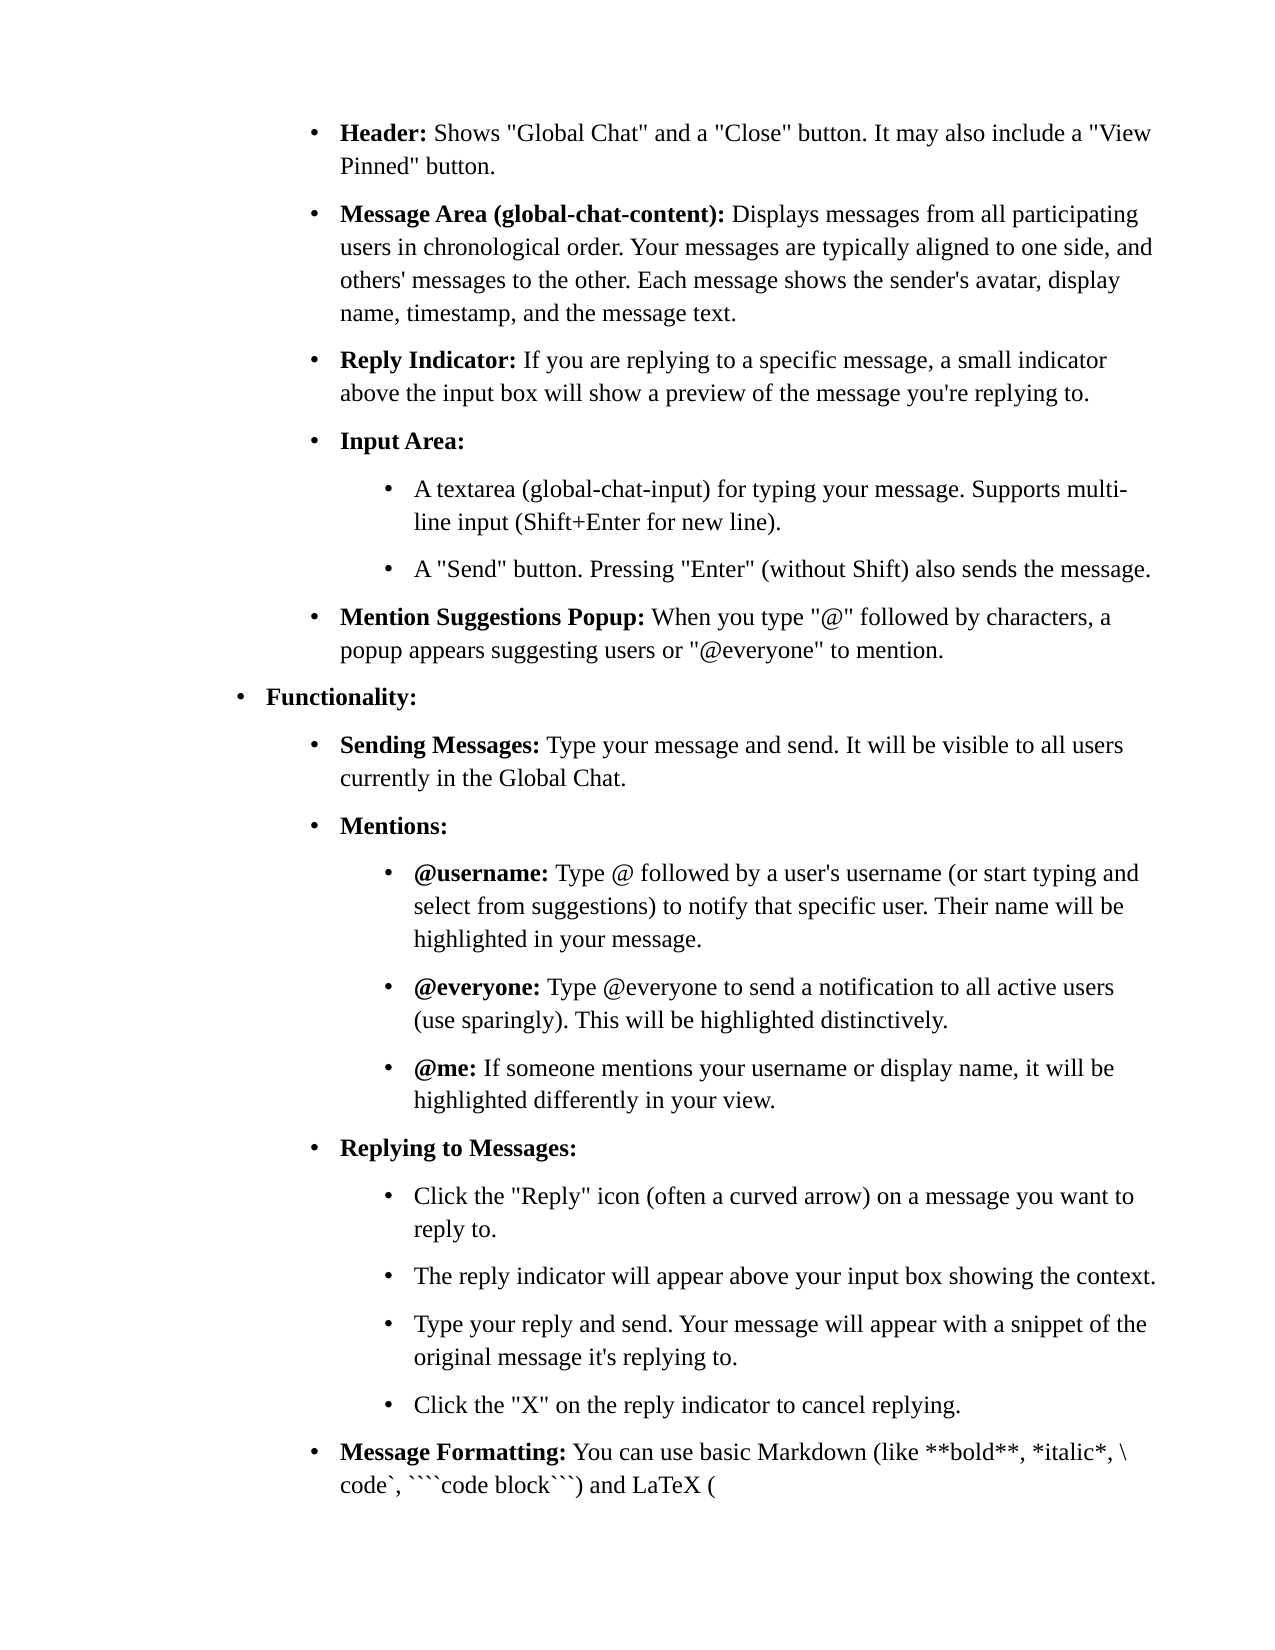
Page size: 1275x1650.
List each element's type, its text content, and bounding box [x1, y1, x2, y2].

list A "Send" button. Pressing "Enter" (without Shift) also sends the message. [384, 554, 1157, 583]
list @username: Type @ followed by a user's username (or start typing and select from suggestions) to notify that specific user. Their name will be highlighted in your message. [384, 858, 1157, 953]
list Functionality: [236, 682, 1157, 711]
list Message Area (global-chat-content): Displays messages from all participating users in chronological order. Your messages are typically aligned to one side, and others' messages to the other. Each message shows the sender's avatar, display name, timestamp, and the message text. [310, 199, 1157, 327]
list @me: If someone mentions your username or display name, it will be highlighted differently in your view. [384, 1053, 1157, 1114]
list Input Area: [310, 426, 1157, 455]
list Click the "X" on the reply indicator to cancel replying. [384, 1390, 1157, 1418]
list Reply Indicator: If you are replying to a specific message, a small indicator above the input box will show a preview of the message you're replying to. [310, 345, 1157, 407]
list Type your reply and send. Your message will appear with a snippet of the original message it's replying to. [384, 1309, 1157, 1371]
list Header: Shows "Global Chat" and a "Close" button. It may also include a "View Pinned" button. [310, 118, 1157, 180]
list Replying to Messages: [310, 1133, 1157, 1162]
list Sending Messages: Type your message and send. It will be visible to all users currently in the Global Chat. [310, 730, 1157, 792]
list @everyone: Type @everyone to send a notification to all active users (use sparingly). This will be highlighted distinctively. [384, 972, 1157, 1034]
list Mention Suggestions Popup: When you type "@" followed by characters, a popup appears suggesting users or "@everyone" to mention. [310, 602, 1157, 664]
list Click the "Reply" icon (often a curved arrow) on a message you want to reply to. [384, 1181, 1157, 1243]
list A textarea (global-chat-input) for typing your message. Supports multi-line input (Shift+Enter for new line). [384, 474, 1157, 535]
list Message Formatting: You can use basic Markdown (like **bold**, *italic*, \code`, ````code block```) and LaTeX ( [310, 1437, 1157, 1499]
list Mentions: [310, 811, 1157, 839]
list The reply indicator will appear above your input box showing the context. [384, 1261, 1157, 1290]
